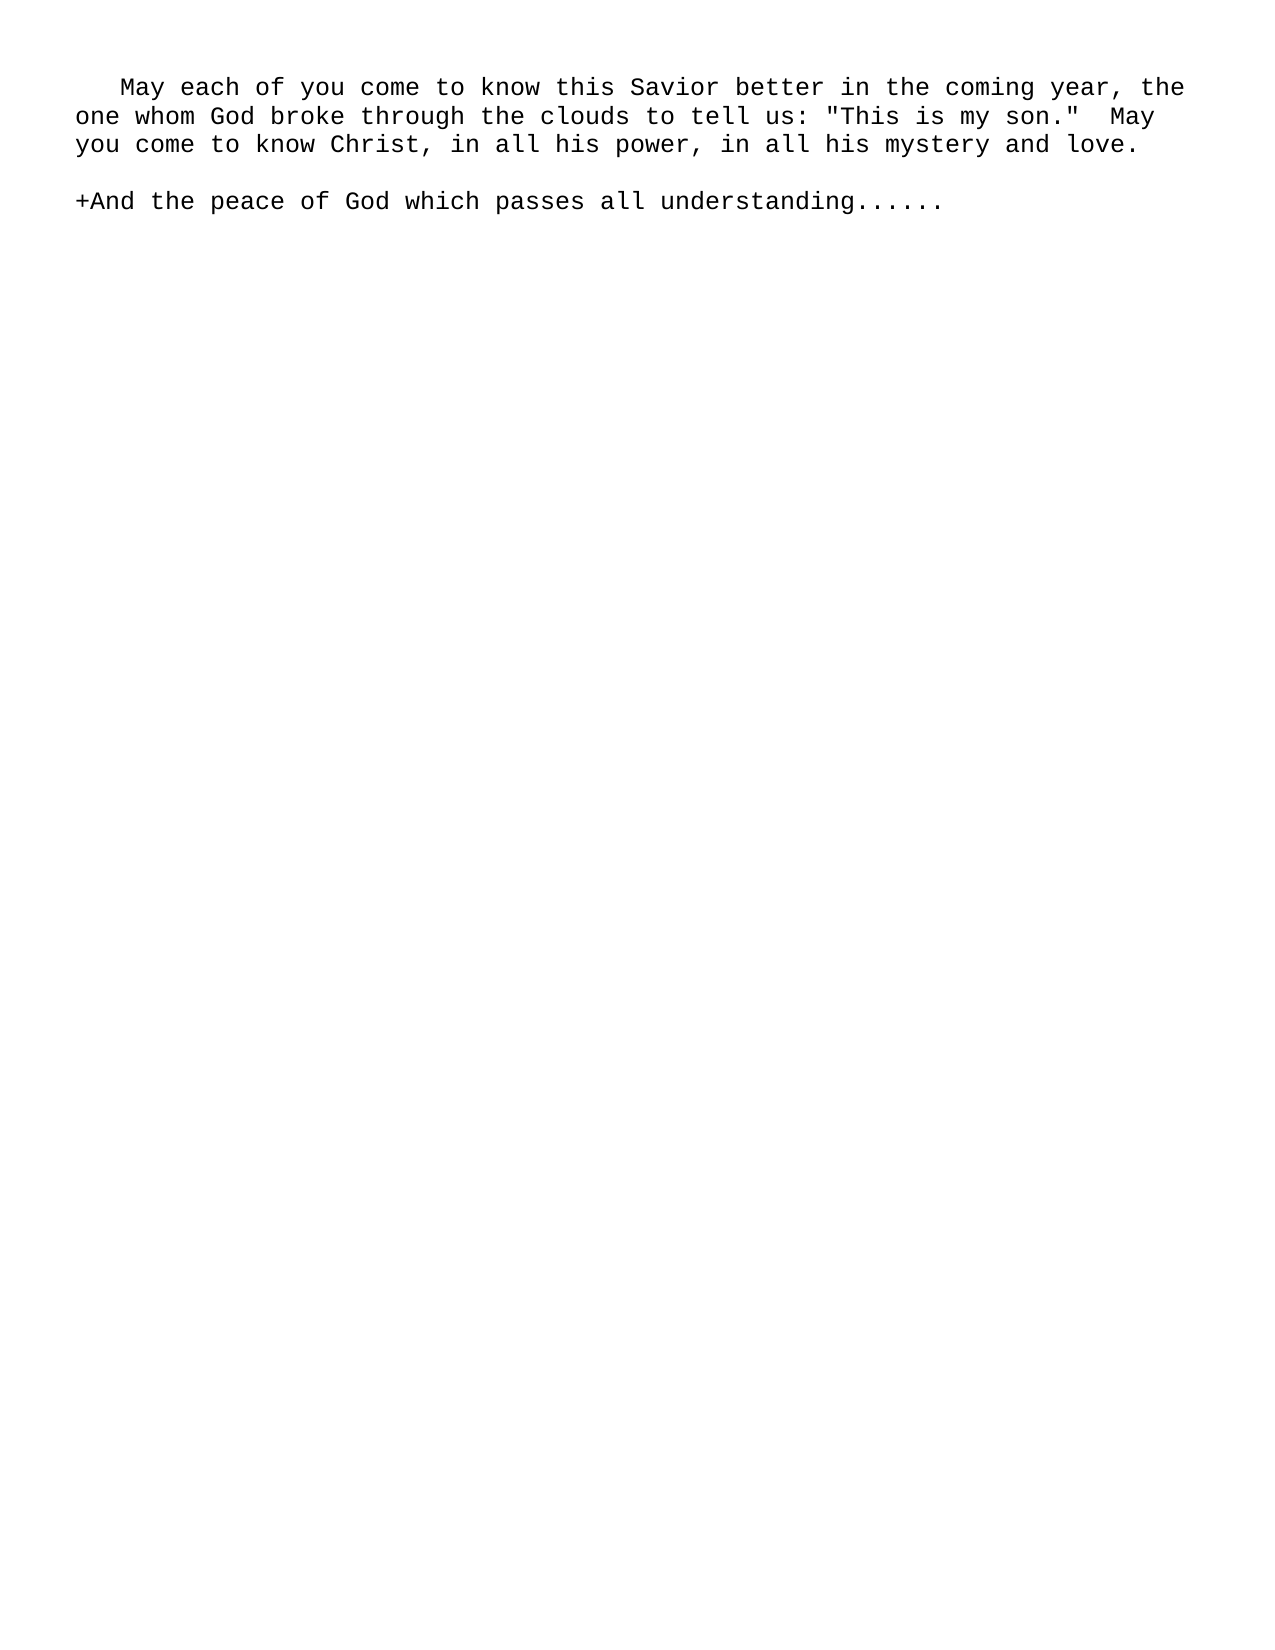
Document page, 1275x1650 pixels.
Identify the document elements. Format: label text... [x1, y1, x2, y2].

text +And the peace of God which passes all understanding...... [75, 188, 1200, 217]
text May each of you come to know this Savior better in the coming year, the one whom God broke through the clouds to tell us: "This is my son." May you come to know Christ, in all his power, in all his mystery and love. [75, 75, 1200, 160]
